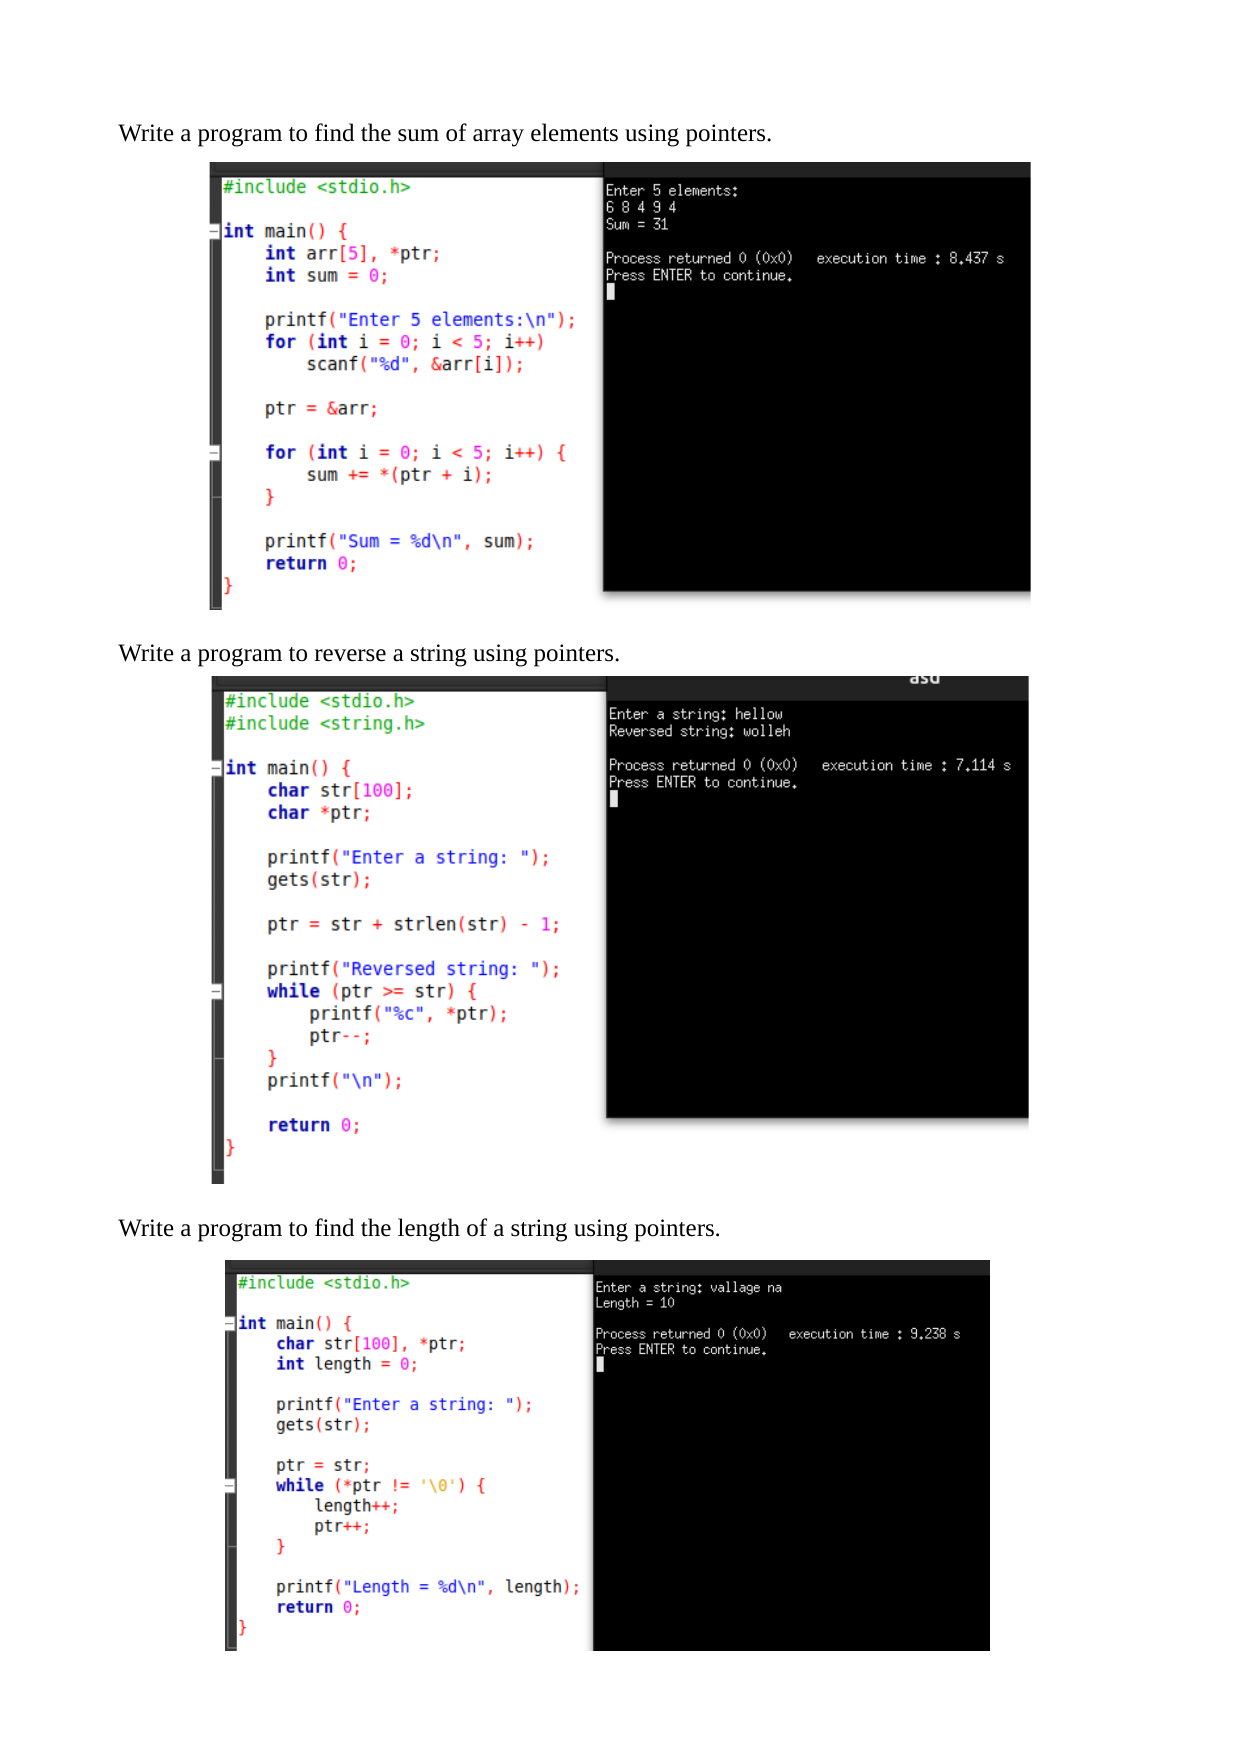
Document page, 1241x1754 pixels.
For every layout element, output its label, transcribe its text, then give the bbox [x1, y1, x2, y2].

text Write a program to find the sum of array elements using pointers. [118, 118, 1122, 147]
picture [211, 676, 1029, 1184]
text Write a program to reverse a string using pointers. [118, 638, 1122, 667]
text Write a program to find the length of a string using pointers. [118, 1213, 1122, 1241]
picture [209, 162, 1031, 610]
picture [225, 1260, 990, 1651]
